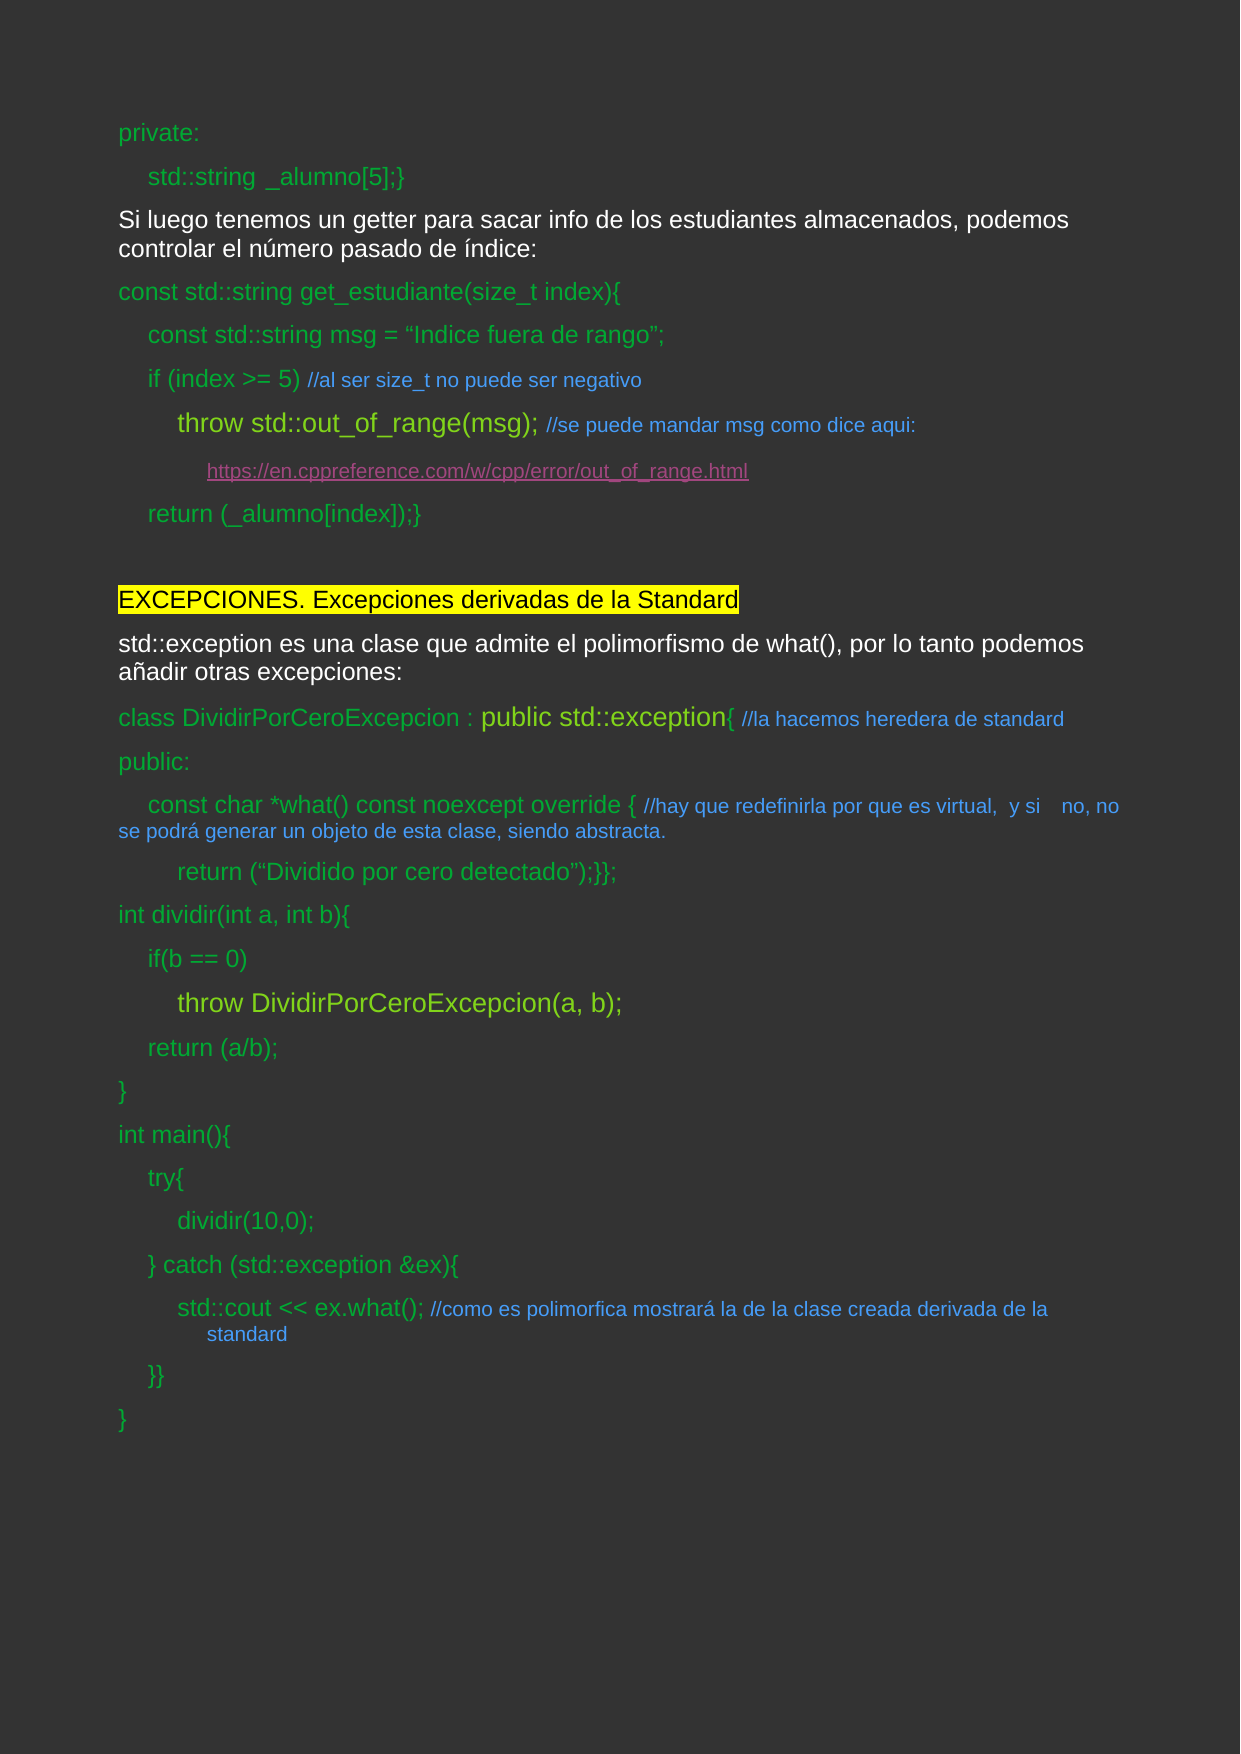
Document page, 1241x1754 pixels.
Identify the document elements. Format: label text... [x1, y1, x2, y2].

text class DividirPorCeroExcepcion : public std::exception{ //la hacemos heredera de standard [118, 701, 1122, 732]
text private: [118, 118, 1122, 147]
text } [118, 1076, 1122, 1105]
text EXCEPCIONES. Excepciones derivadas de la Standard [118, 585, 1122, 614]
text throw DividirPorCeroExcepcion(a, b); [118, 987, 1122, 1018]
text std::string _alumno[5];} [118, 161, 1122, 190]
text return (a/b); [118, 1033, 1122, 1062]
text } catch (std::exception &ex){ [118, 1249, 1122, 1278]
text return (_alumno[index]);} [118, 498, 1122, 527]
text https://en.cppreference.com/w/cpp/error/out_of_range.html [118, 453, 1122, 484]
text return (“Dividido por cero detectado”);}}; [118, 857, 1122, 886]
text std::exception es una clase que admite el polimorfismo de what(), por lo tanto podemos añadir otras excepciones: [118, 628, 1122, 686]
text public: [118, 746, 1122, 775]
text } [118, 1403, 1122, 1432]
text Si luego tenemos un getter para sacar info de los estudiantes almacenados, podemos controlar el número pasado de índice: [118, 205, 1122, 262]
text const std::string get_estudiante(size_t index){ [118, 277, 1122, 306]
text throw std::out_of_range(msg); //se puede mandar msg como dice aqui: [118, 407, 1122, 438]
text dividir(10,0); [118, 1206, 1122, 1235]
text if (index >= 5) //al ser size_t no puede ser negativo [118, 363, 1122, 392]
text try{ [118, 1163, 1122, 1192]
text const char *what() const noexcept override { //hay que redefinirla por que es virtual, y si no, no se podrá generar un objeto de esta clase, siendo abstracta. [118, 790, 1122, 842]
text if(b == 0) [118, 944, 1122, 972]
text std::cout << ex.what(); //como es polimorfica mostrará la de la clase creada derivada de la standard [118, 1293, 1122, 1346]
text const std::string msg = “Indice fuera de rango”; [118, 320, 1122, 349]
text int dividir(int a, int b){ [118, 900, 1122, 929]
text }} [118, 1360, 1122, 1389]
text int main(){ [118, 1119, 1122, 1148]
